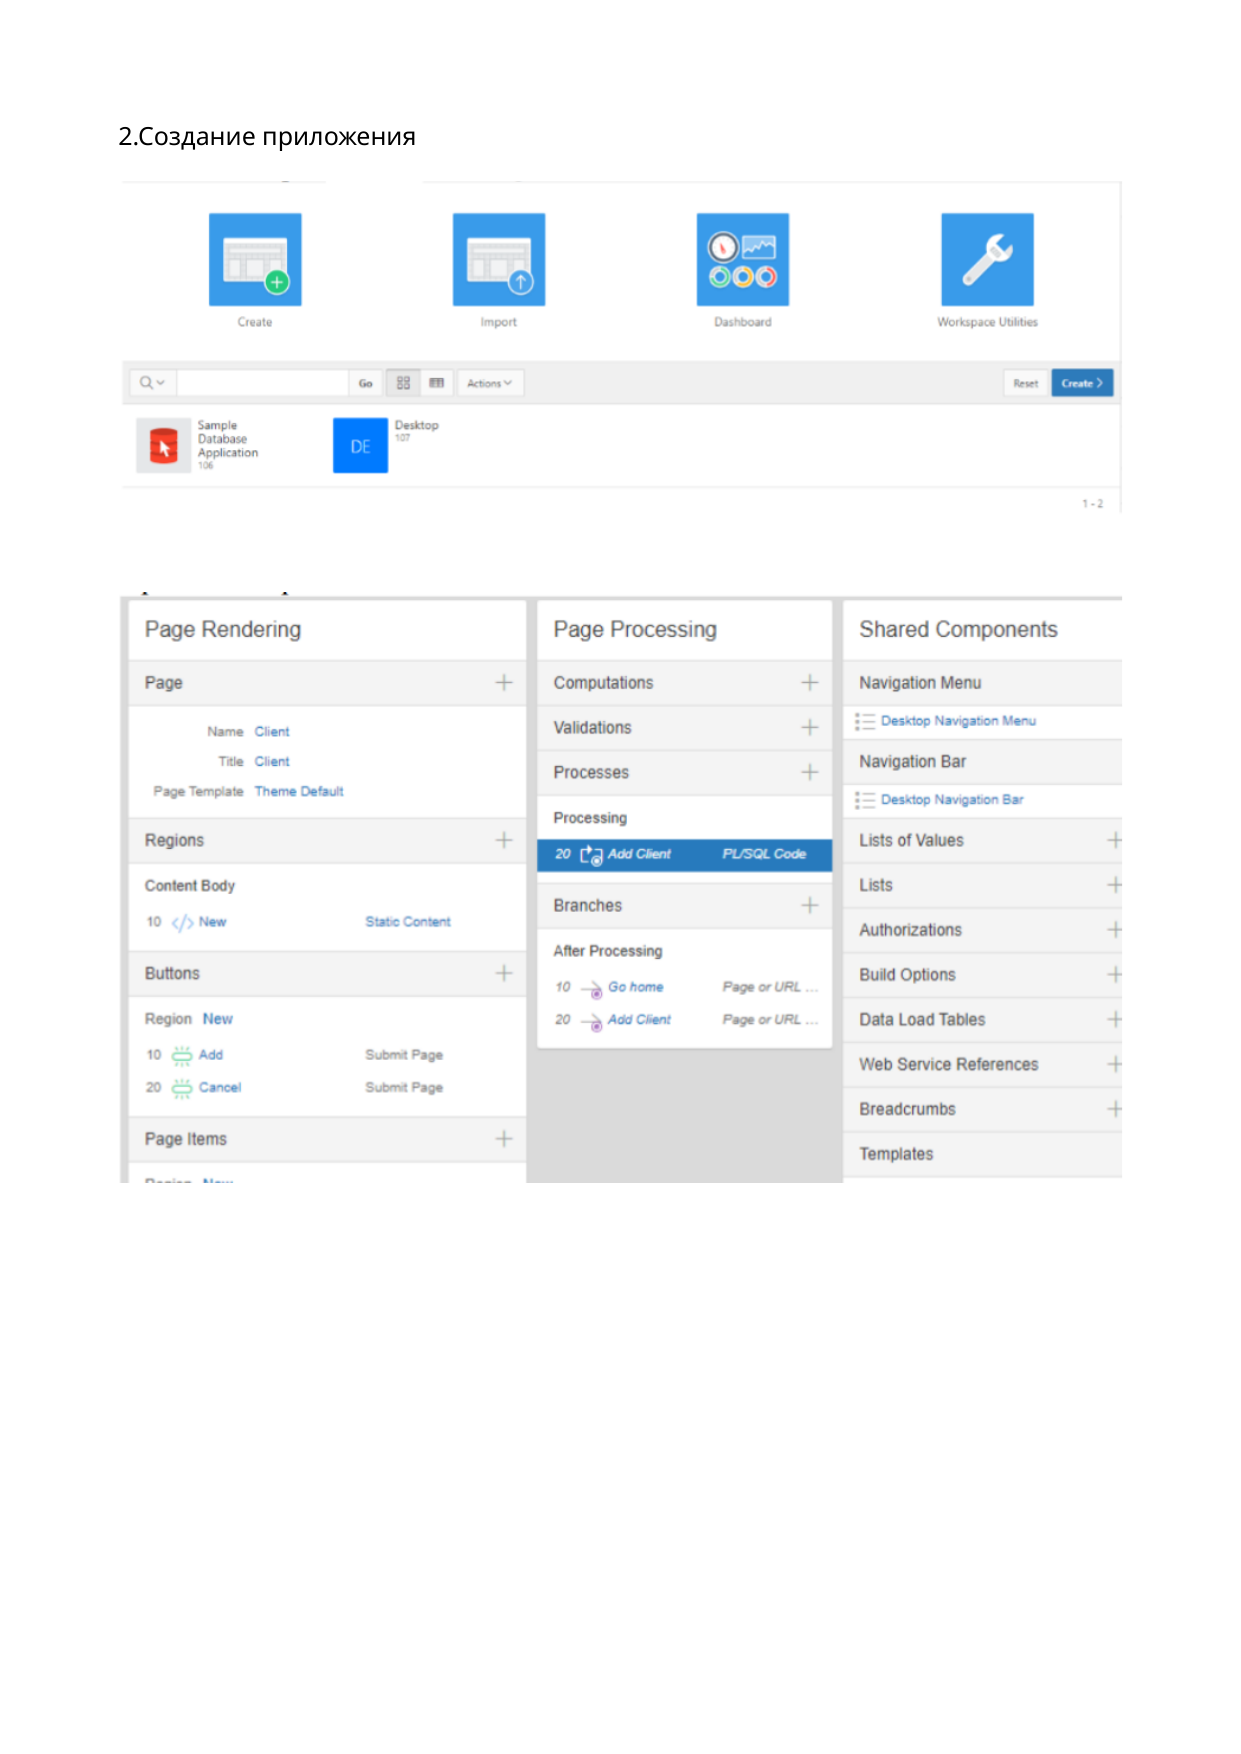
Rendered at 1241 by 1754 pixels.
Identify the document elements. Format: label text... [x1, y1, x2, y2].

picture [118, 181, 1123, 544]
picture [118, 592, 1123, 1183]
text 2.Создание приложения [118, 118, 1122, 152]
